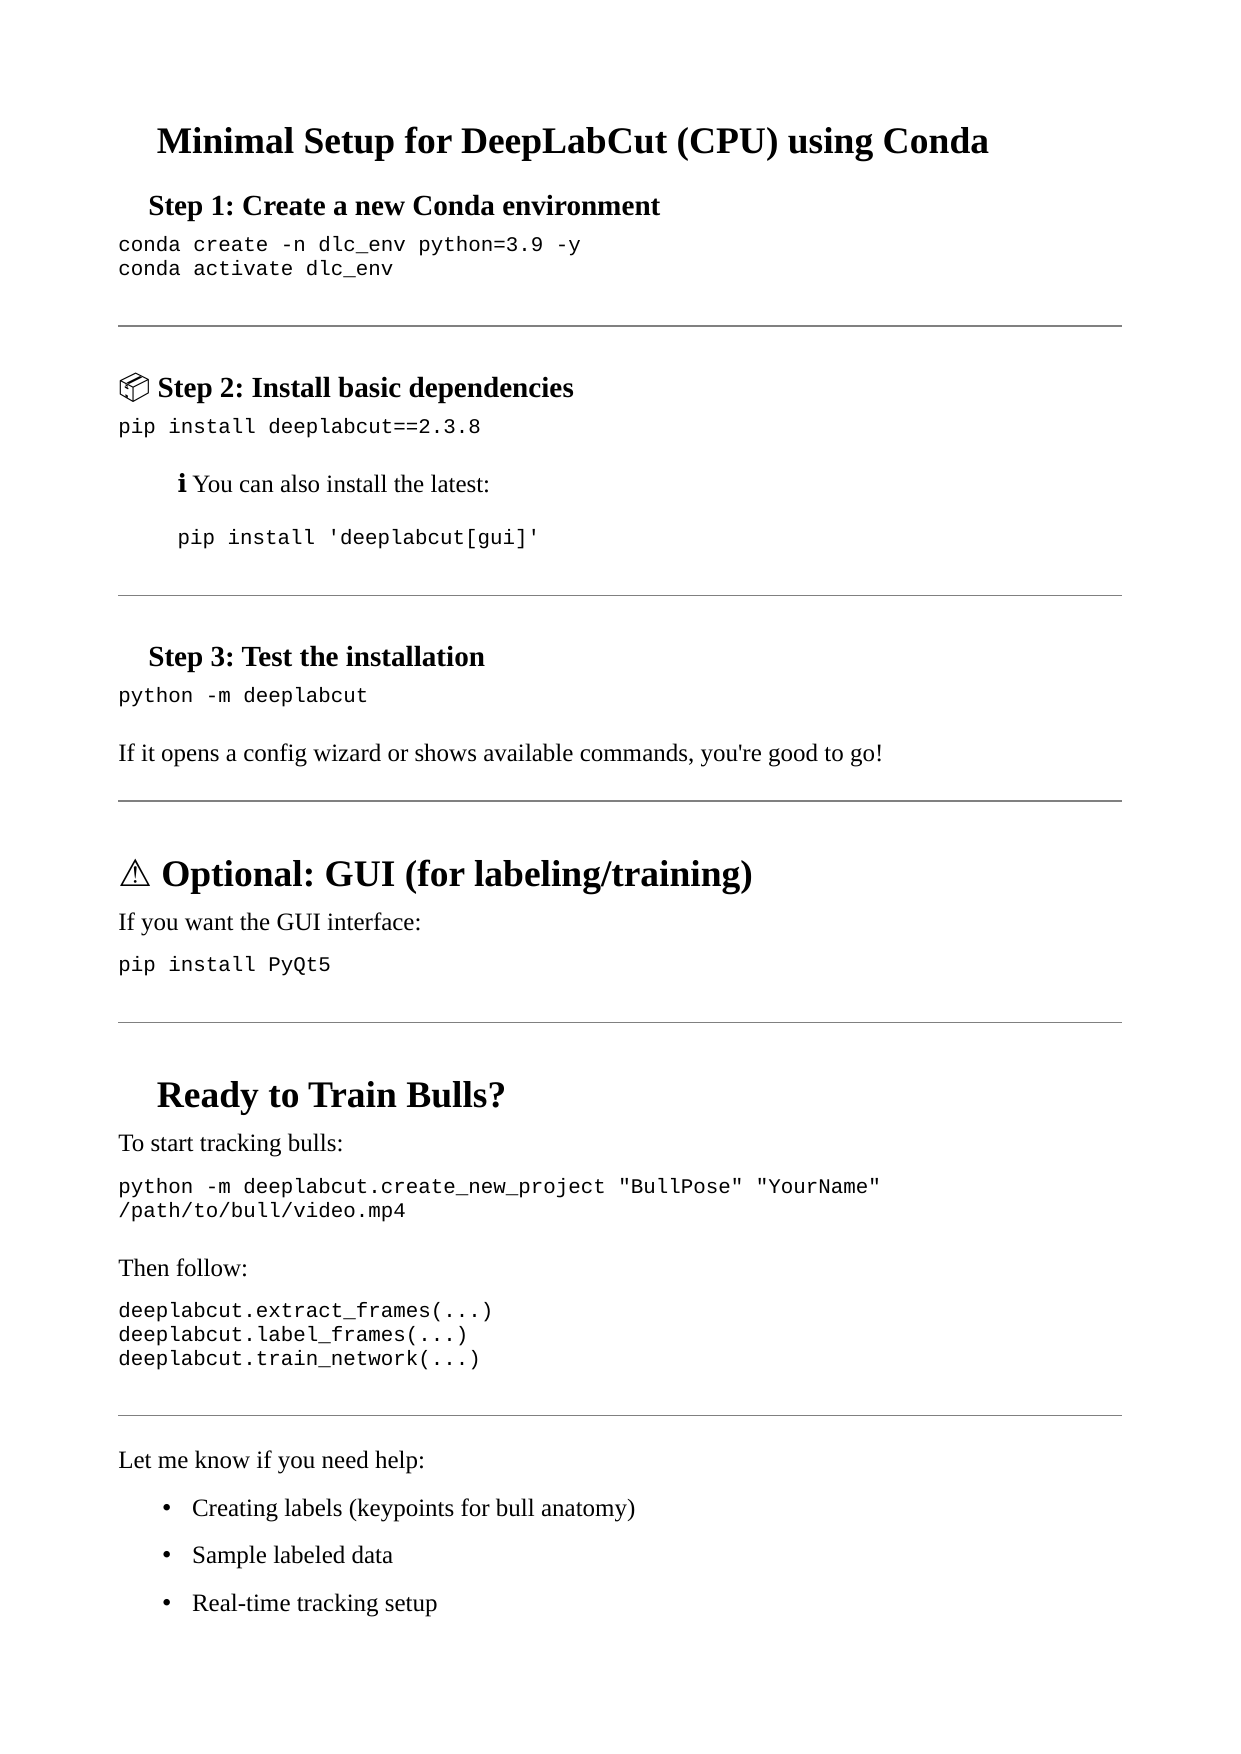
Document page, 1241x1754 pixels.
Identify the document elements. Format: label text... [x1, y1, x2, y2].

text conda activate dlc_env [118, 258, 1122, 282]
subtitle ⚠️ Optional: GUI (for labeling/training) [118, 851, 1122, 894]
text To start tracking bulls: [118, 1128, 1122, 1157]
list Real-time tracking setup [162, 1588, 1122, 1617]
text If you want the GUI interface: [118, 907, 1122, 936]
text ℹ️ You can also install the latest: [177, 469, 1063, 498]
subtitle 🐂 Ready to Train Bulls? [118, 1073, 1122, 1116]
list Sample labeled data [162, 1540, 1122, 1569]
text python -m deeplabcut.create_new_project "BullPose" "YourName" /path/to/bull/video.mp4 [118, 1176, 1122, 1223]
subtitle 📦 Step 2: Install basic dependencies [118, 370, 1122, 403]
text pip install 'deeplabcut[gui]' [177, 527, 1063, 551]
text pip install deeplabcut==2.3.8 [118, 416, 1122, 440]
text python -m deeplabcut [118, 685, 1122, 709]
list Creating labels (keypoints for bull anatomy) [162, 1493, 1122, 1521]
text deeplabcut.label_frames(...) [118, 1324, 1122, 1348]
text deeplabcut.train_network(...) [118, 1348, 1122, 1371]
text Let me know if you need help: [118, 1445, 1122, 1474]
text pip install PyQt5 [118, 954, 1122, 978]
subtitle ✅ Minimal Setup for DeepLabCut (CPU) using Conda [118, 118, 1122, 161]
text deeplabcut.extract_frames(...) [118, 1300, 1122, 1324]
subtitle 🔧 Step 1: Create a new Conda environment [118, 188, 1122, 222]
subtitle 🧪 Step 3: Test the installation [118, 639, 1122, 673]
text Then follow: [118, 1253, 1122, 1281]
text If it opens a config wizard or shows available commands, you're good to go! [118, 738, 1122, 767]
text conda create -n dlc_env python=3.9 -y [118, 234, 1122, 258]
